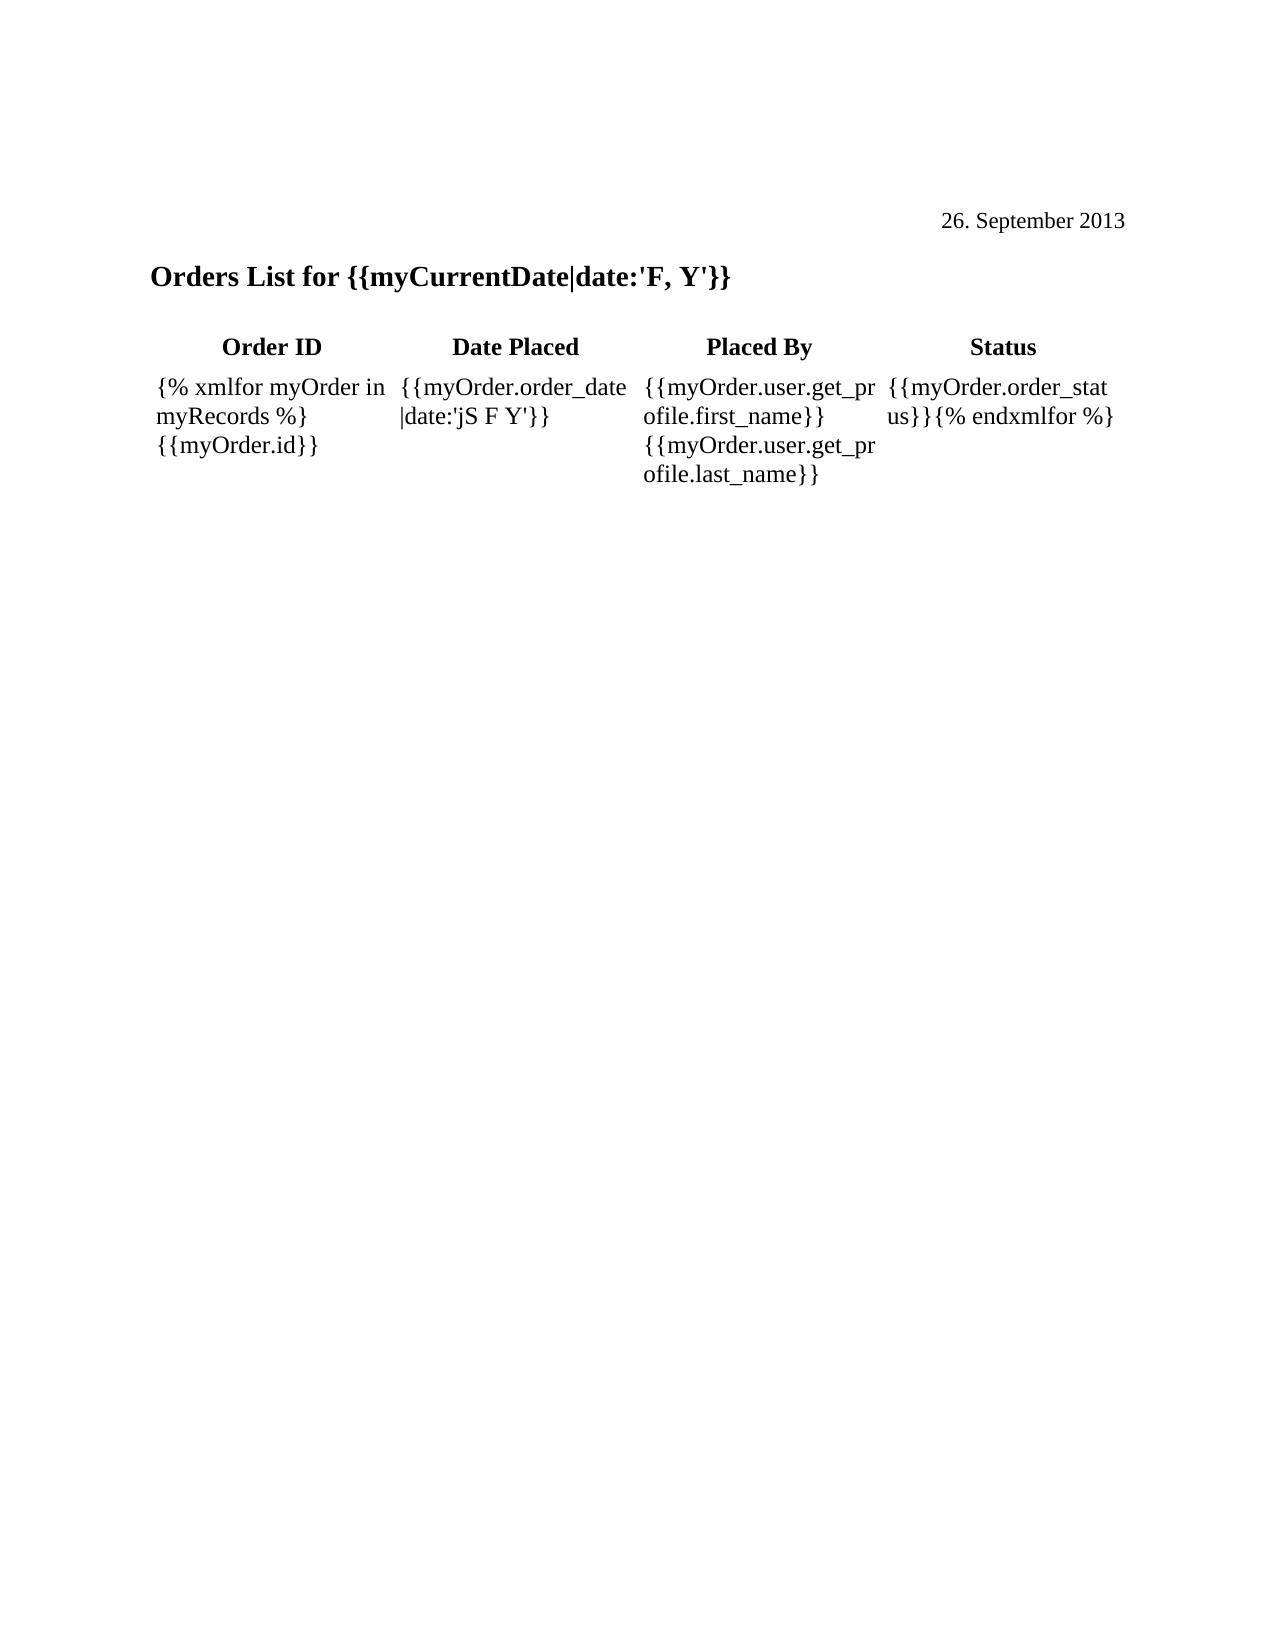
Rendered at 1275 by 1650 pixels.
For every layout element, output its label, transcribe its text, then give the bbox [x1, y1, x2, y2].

text 26. September 2013 [150, 207, 1125, 233]
table_header Order ID [150, 327, 394, 367]
table_cell {{myOrder.user.get_profile.first_name}} {{myOrder.user.get_profile.last_name}} [638, 367, 881, 493]
table_header Placed By [638, 327, 881, 367]
table_header Date Placed [394, 327, 637, 367]
table_cell {{myOrder.order_status}}{% endxmlfor %} [881, 367, 1125, 493]
text Orders List for {{myCurrentDate|date:'F, Y'}} [150, 259, 1125, 293]
table_cell {% xmlfor myOrder in myRecords %}{{myOrder.id}} [150, 367, 394, 493]
table_cell {{myOrder.order_date|date:'jS F Y'}} [394, 367, 637, 493]
table_header Status [881, 327, 1125, 367]
